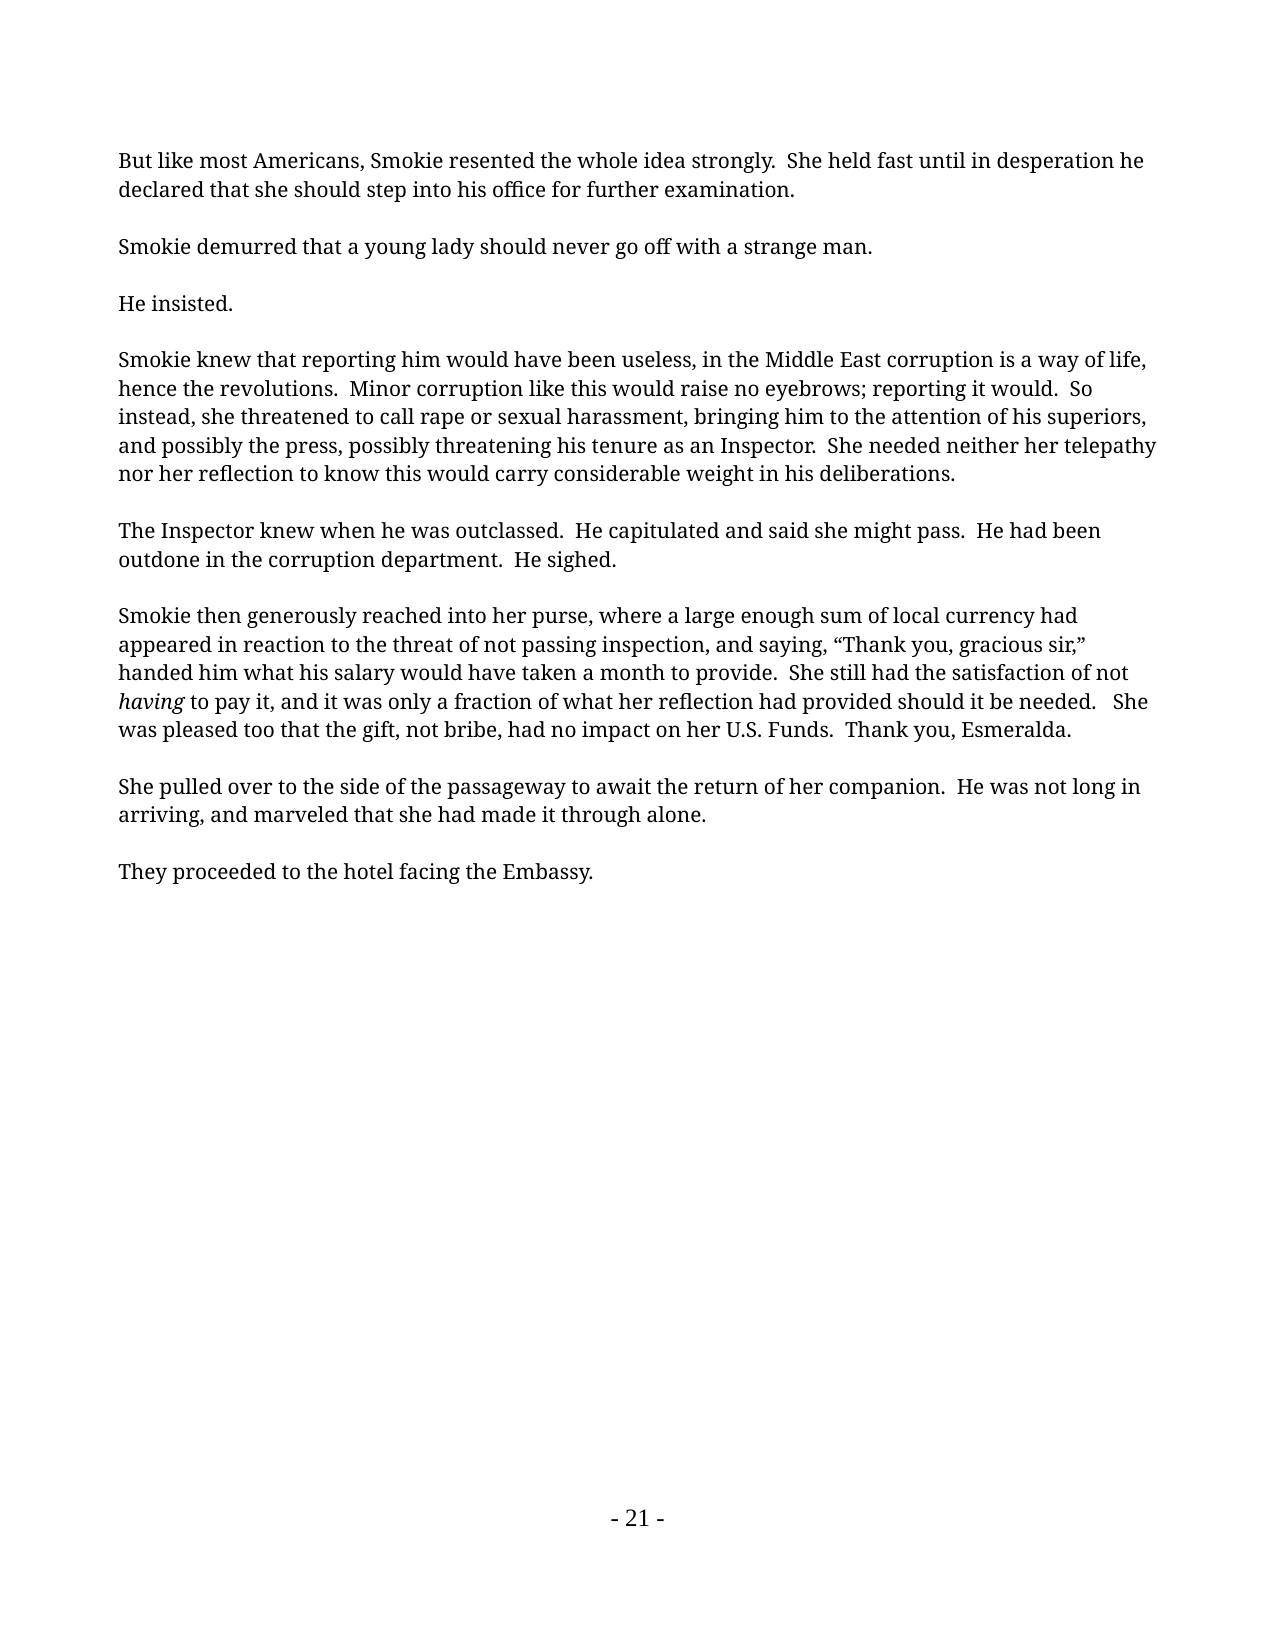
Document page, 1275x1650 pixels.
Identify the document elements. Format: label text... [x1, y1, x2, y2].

text But like most Americans, Smokie resented the whole idea strongly. She held fast until in desperation he declared that she should step into his office for further examination. [118, 147, 1157, 203]
text He insisted. [118, 289, 1157, 317]
text Smokie knew that reporting him would have been useless, in the Middle East corruption is a way of life, hence the revolutions. Minor corruption like this would raise no eyebrows; reporting it would. So instead, she threatened to call rape or sexual harassment, bringing him to the attention of his superiors, and possibly the press, possibly threatening his tenure as an Inspector. She needed neither her telepathy nor her reflection to know this would carry considerable weight in his deliberations. [118, 346, 1157, 488]
text Smokie demurred that a young lady should never go off with a strange man. [118, 232, 1157, 260]
text The Inspector knew when he was outclassed. He capitulated and said she might pass. He had been outdone in the corruption department. He sighed. [118, 516, 1157, 573]
text They proceeded to the hotel facing the Embassy. [118, 857, 1157, 886]
text Smokie then generously reached into her purse, where a large enough sum of local currency had appeared in reaction to the threat of not passing inspection, and saying, “Thank you, gracious sir,” handed him what his salary would have taken a month to provide. She still had the satisfaction of not having to pay it, and it was only a fraction of what her reflection had provided should it be needed. She was pleased too that the gift, not bribe, had no impact on her U.S. Funds. Thank you, Esmeralda. [118, 602, 1157, 744]
text She pulled over to the side of the passageway to await the return of her companion. He was not long in arriving, and marveled that she had made it through alone. [118, 772, 1157, 829]
